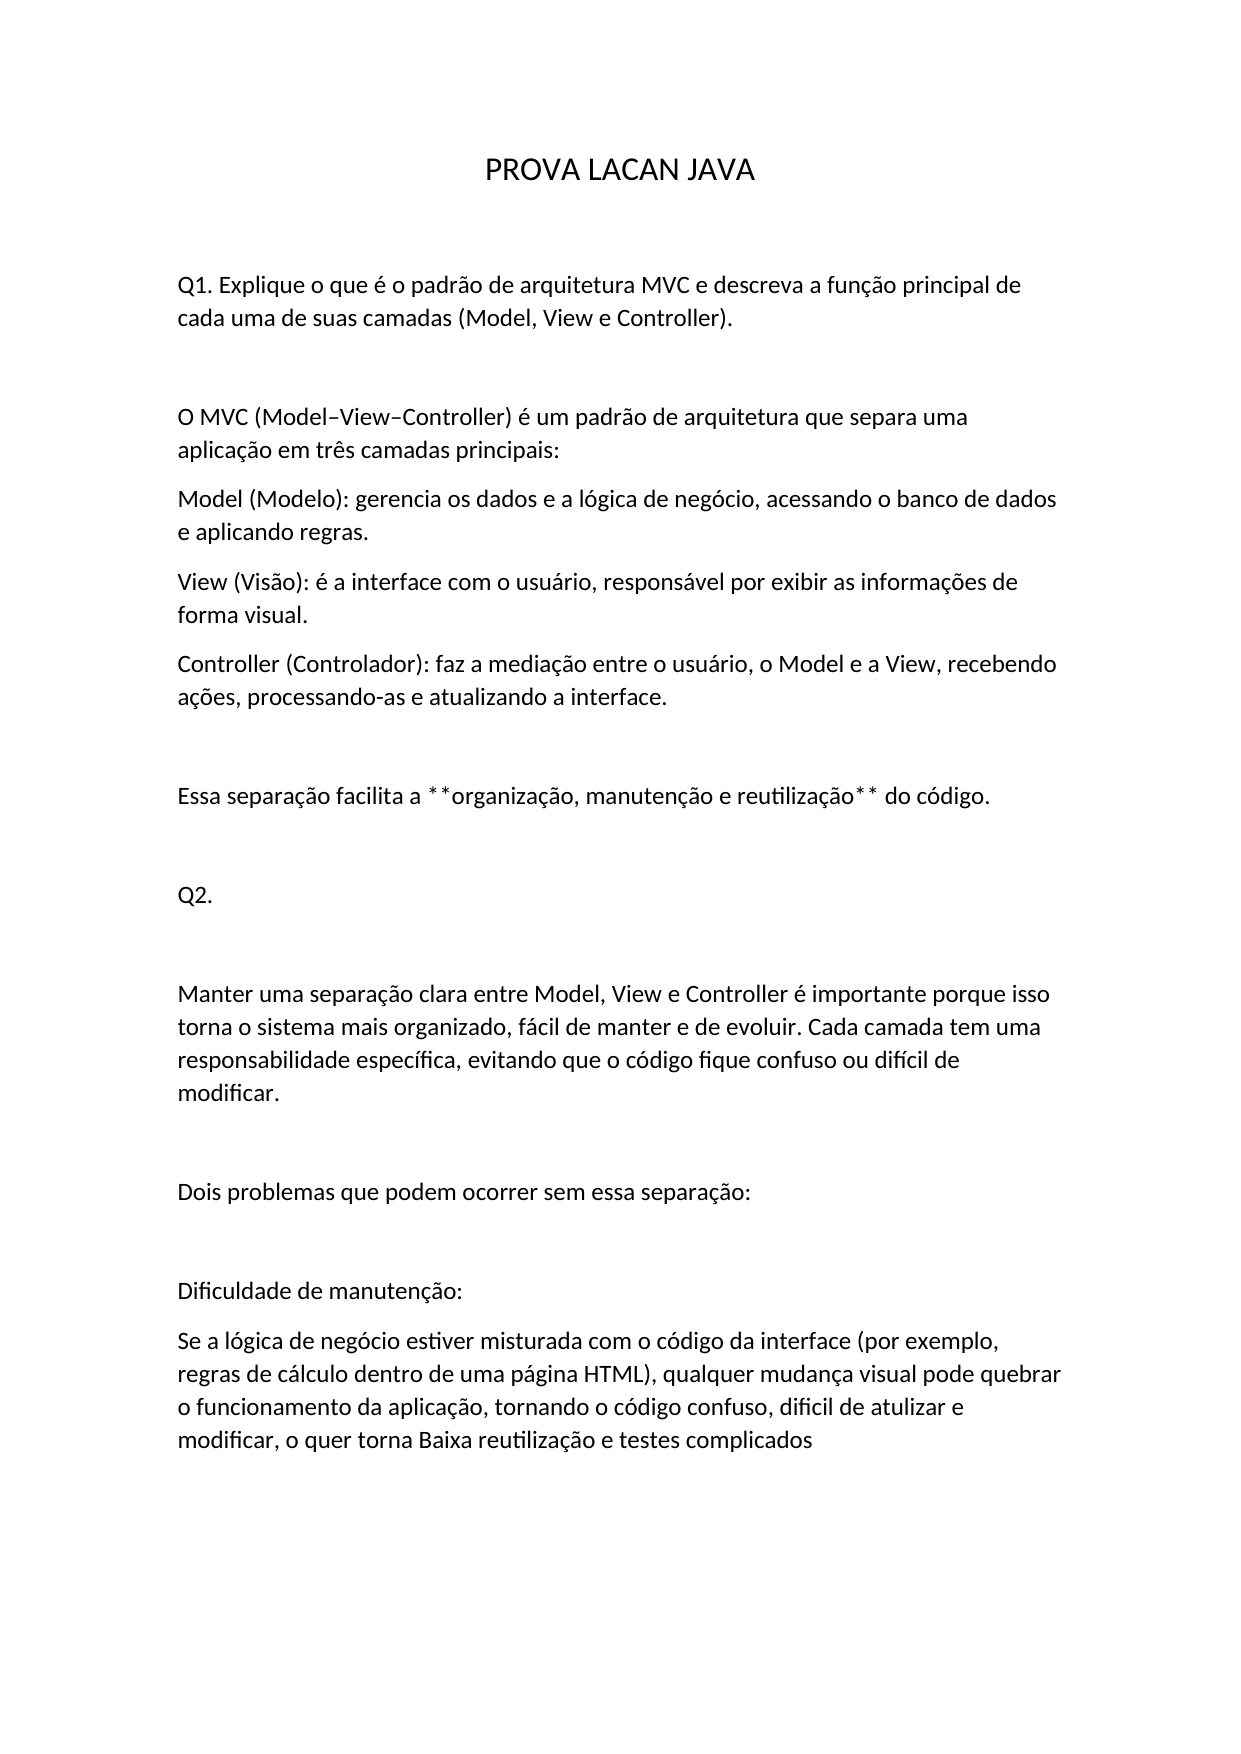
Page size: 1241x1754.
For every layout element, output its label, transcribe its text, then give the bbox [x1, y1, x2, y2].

text O MVC (Model–View–Controller) é um padrão de arquitetura que separa uma aplicação em três camadas principais: [177, 401, 1063, 464]
text Manter uma separação clara entre Model, View e Controller é importante porque isso torna o sistema mais organizado, fácil de manter e de evoluir. Cada camada tem uma responsabilidade específica, evitando que o código fique confuso ou difícil de modificar. [177, 978, 1063, 1108]
text Dificuldade de manutenção: [177, 1276, 1063, 1306]
text Se a lógica de negócio estiver misturada com o código da interface (por exemplo, regras de cálculo dentro de uma página HTML), qualquer mudança visual pode quebrar o funcionamento da aplicação, tornando o código confuso, dificil de atulizar e modificar, o quer torna Baixa reutilização e testes complicados [177, 1325, 1063, 1454]
text Model (Modelo): gerencia os dados e a lógica de negócio, acessando o banco de dados e aplicando regras. [177, 483, 1063, 547]
text PROVA LACAN JAVA [177, 148, 1063, 188]
text Controller (Controlador): faz a mediação entre o usuário, o Model e a View, recebendo ações, processando-as e atualizando a interface. [177, 648, 1063, 712]
text Essa separação facilita a **organização, manutenção e reutilização** do código. Q2. [177, 781, 1063, 910]
text Dois problemas que podem ocorrer sem essa separação: [177, 1176, 1063, 1207]
text Q1. Explique o que é o padrão de arquitetura MVC e descreva a função principal de cada uma de suas camadas (Model, View e Controller). [177, 269, 1063, 332]
text View (Visão): é a interface com o usuário, responsável por exibir as informações de forma visual. [177, 566, 1063, 629]
